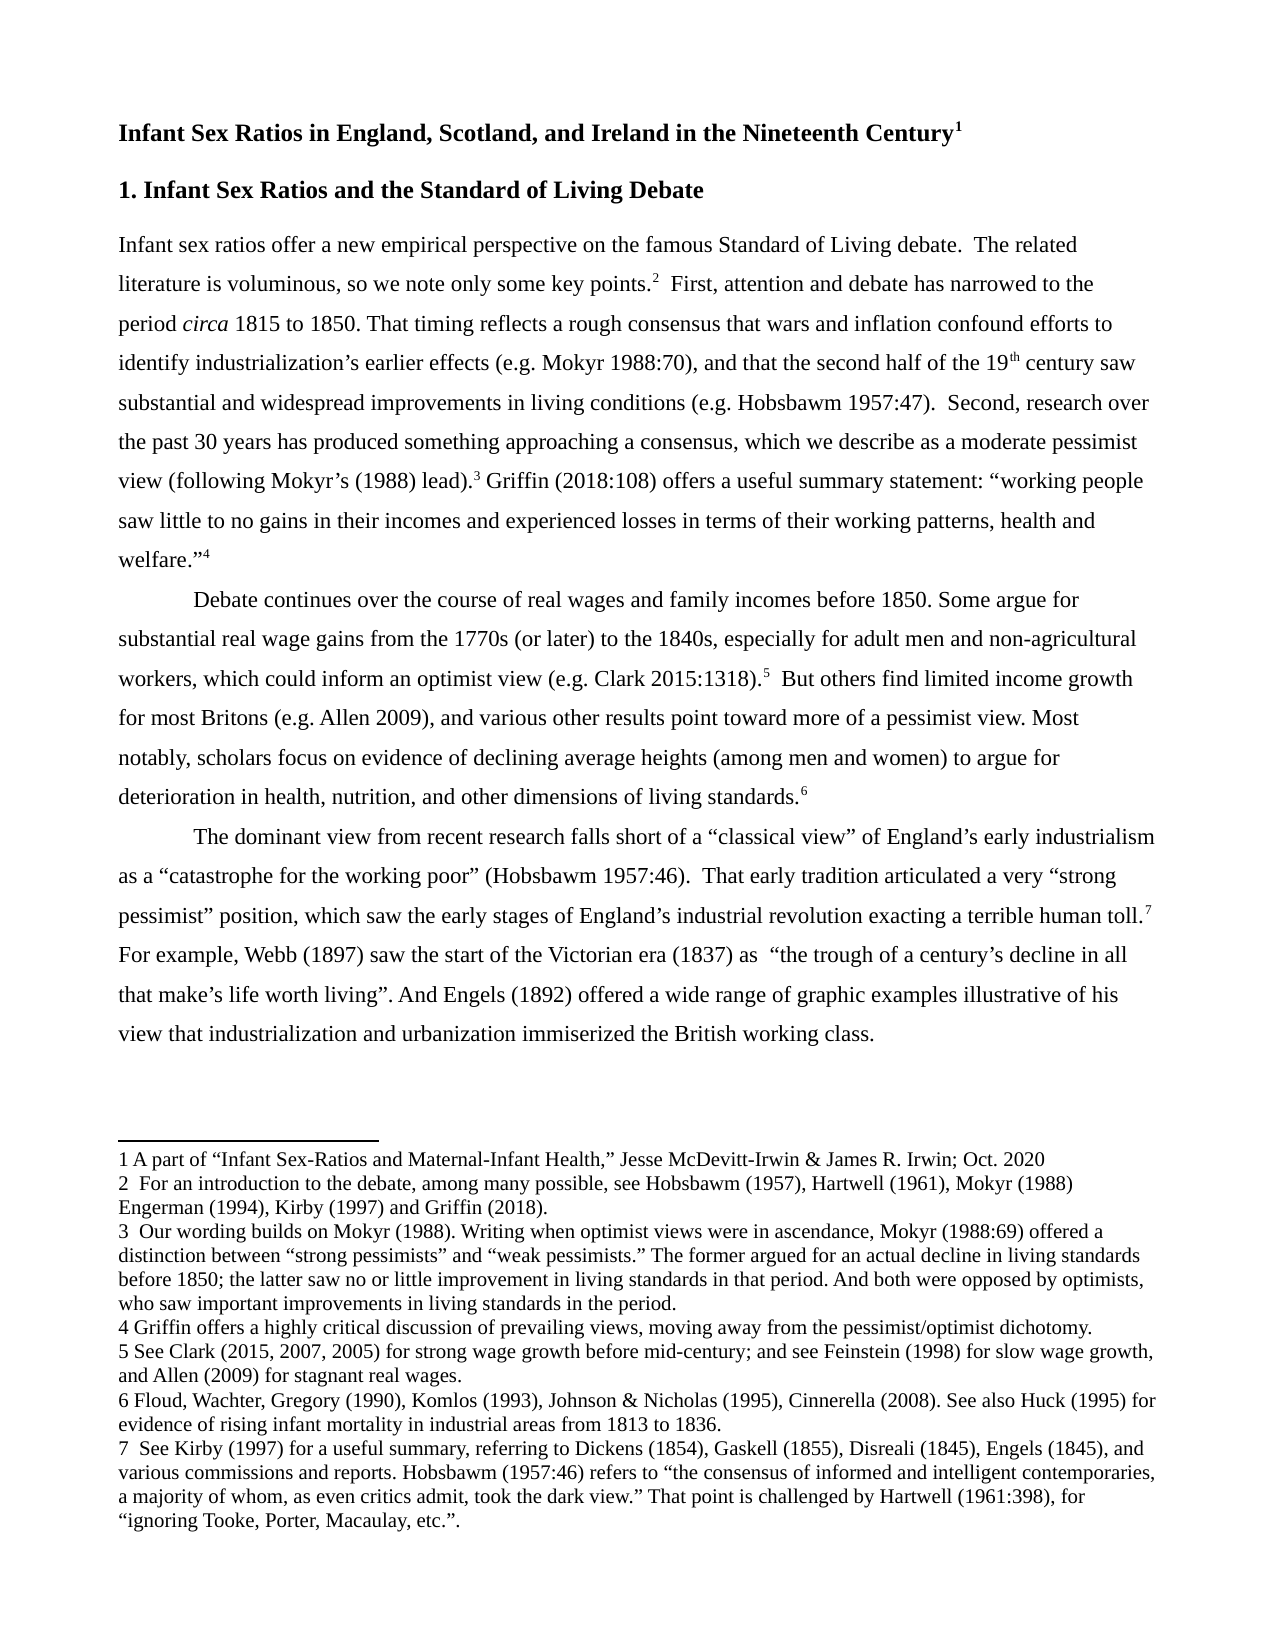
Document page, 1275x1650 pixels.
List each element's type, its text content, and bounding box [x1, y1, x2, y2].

text See Kirby (1997) for a useful summary, referring to Dickens (1854), Gaskell (1855), Disreali (1845), Engels (1845), and various commissions and reports. Hobsbawm (1957:46) refers to “the consensus of informed and intelligent contemporaries, a majority of whom, as even critics admit, took the dark view.” That point is challenged by Hartwell (1961:398), for “ignoring Tooke, Porter, Macaulay, etc.”. [118, 1436, 1157, 1532]
text Debate continues over the course of real wages and family incomes before 1850. Some argue for substantial real wage gains from the 1770s (or later) to the 1840s, especially for adult men and non-agricultural workers, which could inform an optimist view (e.g. Clark 2015:1318). But others find limited income growth for most Britons (e.g. Allen 2009), and various other results point toward more of a pessimist view. Most notably, scholars focus on evidence of declining average heights (among men and women) to argue for deterioration in health, nutrition, and other dimensions of living standards. [118, 586, 1157, 810]
text Griffin offers a highly critical discussion of prevailing views, moving away from the pessimist/optimist dichotomy. [118, 1315, 1157, 1339]
text See Clark (2015, 2007, 2005) for strong wage growth before mid-century; and see Feinstein (1998) for slow wage growth, and Allen (2009) for stagnant real wages. [118, 1339, 1157, 1387]
text The dominant view from recent research falls short of a “classical view” of England’s early industrialism as a “catastrophe for the working poor” (Hobsbawm 1957:46). That early tradition articulated a very “strong pessimist” position, which saw the early stages of England’s industrial revolution exacting a terrible human toll. For example, Webb (1897) saw the start of the Victorian era (1837) as “the trough of a century’s decline in all that make’s life worth living”. And Engels (1892) offered a wide range of graphic examples illustrative of his view that industrialization and urbanization immiserized the British working class. [118, 823, 1157, 1047]
text Floud, Wachter, Gregory (1990), Komlos (1993), Johnson & Nicholas (1995), Cinnerella (2008). See also Huck (1995) for evidence of rising infant mortality in industrial areas from 1813 to 1836. [118, 1387, 1157, 1436]
text Infant sex ratios offer a new empirical perspective on the famous Standard of Living debate. The related literature is voluminous, so we note only some key points. First, attention and debate has narrowed to the period circa 1815 to 1850. That timing reflects a rough consensus that wars and inflation confound efforts to identify industrialization’s earlier effects (e.g. Mokyr 1988:70), and that the second half of the 19th century saw substantial and widespread improvements in living conditions (e.g. Hobsbawm 1957:47). Second, research over the past 30 years has produced something approaching a consensus, which we describe as a moderate pessimist view (following Mokyr’s (1988) lead). Griffin (2018:108) offers a useful summary statement: “working people saw little to no gains in their incomes and experienced losses in terms of their working patterns, health and welfare.” [118, 231, 1157, 573]
text A part of “Infant Sex-Ratios and Maternal-Infant Health,” Jesse McDevitt-Irwin & James R. Irwin; Oct. 2020 [118, 1147, 1157, 1171]
text For an introduction to the debate, among many possible, see Hobsbawm (1957), Hartwell (1961), Mokyr (1988) Engerman (1994), Kirby (1997) and Griffin (2018). [118, 1171, 1157, 1219]
text Our wording builds on Mokyr (1988). Writing when optimist views were in ascendance, Mokyr (1988:69) offered a distinction between “strong pessimists” and “weak pessimists.” The former argued for an actual decline in living standards before 1850; the latter saw no or little improvement in living standards in that period. And both were opposed by optimists, who saw important improvements in living standards in the period. [118, 1219, 1157, 1315]
text 1. Infant Sex Ratios and the Standard of Living Debate [118, 176, 1157, 204]
text Infant Sex Ratios in England, Scotland, and Ireland in the Nineteenth Century [118, 118, 1157, 147]
